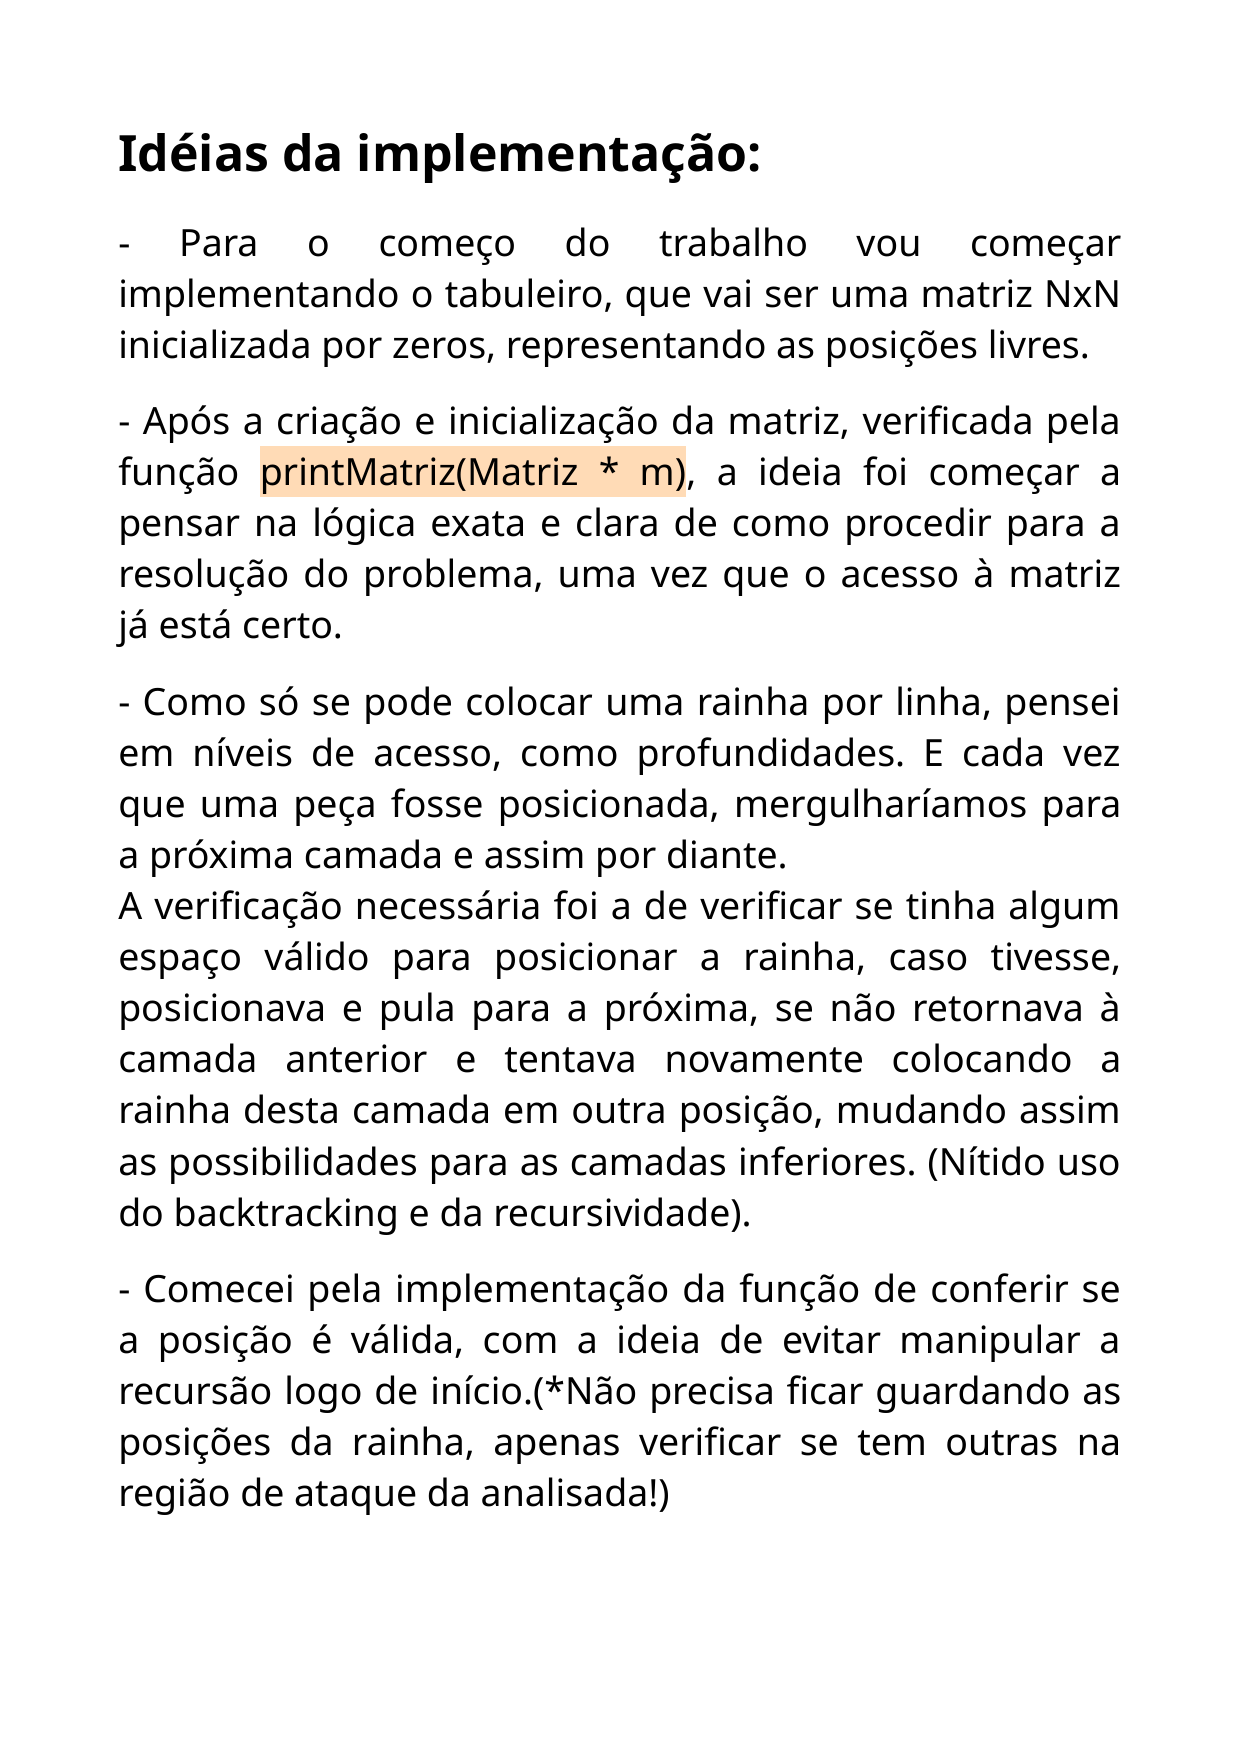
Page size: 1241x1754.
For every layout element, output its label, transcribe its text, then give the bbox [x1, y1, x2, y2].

text - Para o começo do trabalho vou começar implementando o tabuleiro, que vai ser uma matriz NxN inicializada por zeros, representando as posições livres. [118, 216, 1122, 369]
text - Comecei pela implementação da função de conferir se a posição é válida, com a ideia de evitar manipular a recursão logo de início.(*Não precisa ficar guardando as posições da rainha, apenas verificar se tem outras na região de ataque da analisada!) [118, 1262, 1122, 1518]
text - Após a criação e inicialização da matriz, verificada pela função printMatriz(Matriz * m), a ideia foi começar a pensar na lógica exata e clara de como procedir para a resolução do problema, uma vez que o acesso à matriz já está certo. [118, 395, 1122, 650]
text - Como só se pode colocar uma rainha por linha, pensei em níveis de acesso, como profundidades. E cada vez que uma peça fosse posicionada, mergulharíamos para a próxima camada e assim por diante. [118, 675, 1122, 879]
text A verificação necessária foi a de verificar se tinha algum espaço válido para posicionar a rainha, caso tivesse, posicionava e pula para a próxima, se não retornava à camada anterior e tentava novamente colocando a rainha desta camada em outra posição, mudando assim as possibilidades para as camadas inferiores. (Nítido uso do backtracking e da recursividade). [118, 879, 1122, 1237]
text Idéias da implementação: [118, 118, 1122, 186]
